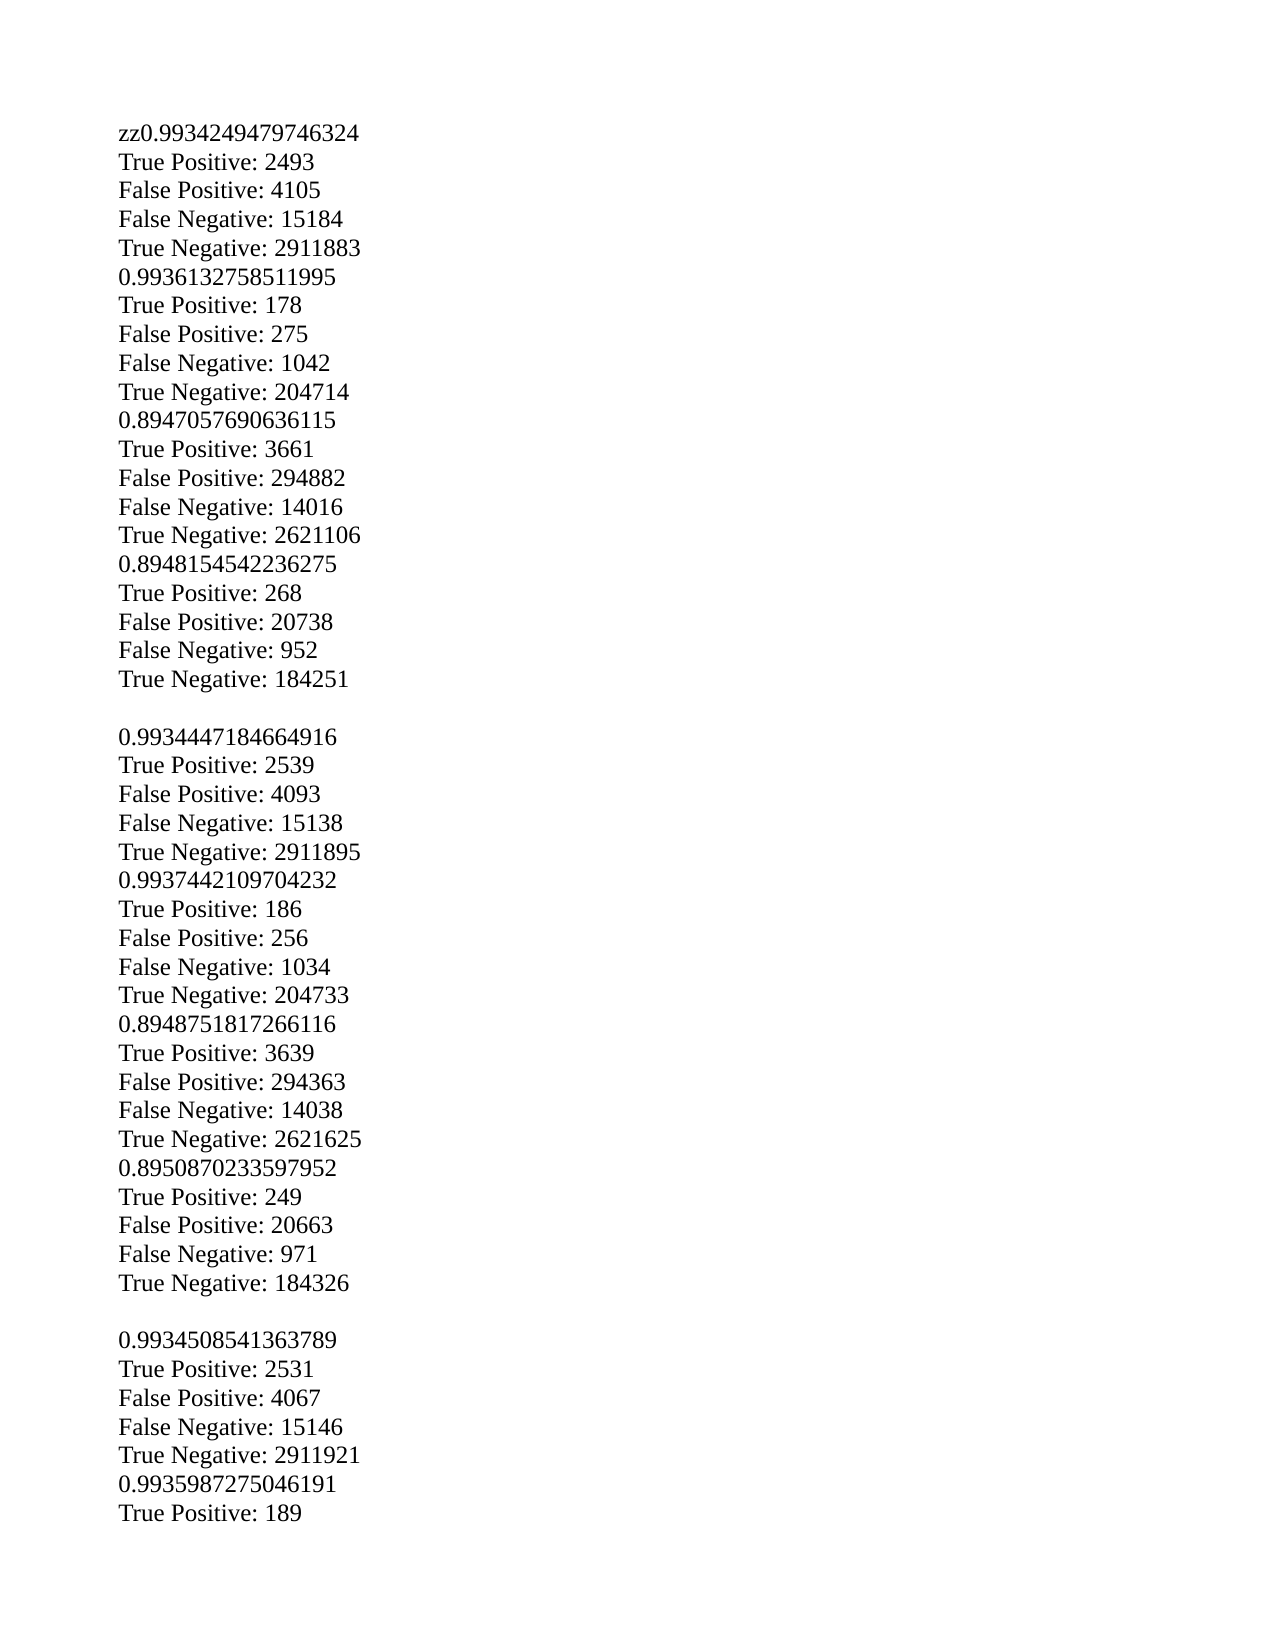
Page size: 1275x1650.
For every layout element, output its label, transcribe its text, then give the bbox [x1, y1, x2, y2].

text False Positive: 275 [118, 319, 1157, 348]
text False Positive: 4105 [118, 176, 1157, 204]
text 0.9936132758511995 [118, 262, 1157, 291]
text False Negative: 15138 [118, 808, 1157, 837]
text False Negative: 952 [118, 636, 1157, 664]
text True Negative: 184326 [118, 1268, 1157, 1297]
text True Positive: 2539 [118, 751, 1157, 779]
text True Negative: 204714 [118, 377, 1157, 406]
text False Positive: 4067 [118, 1383, 1157, 1412]
text False Positive: 294882 [118, 463, 1157, 492]
text True Positive: 268 [118, 578, 1157, 607]
text True Positive: 2493 [118, 147, 1157, 176]
text 0.8947057690636115 [118, 406, 1157, 434]
text zz0.9934249479746324 [118, 118, 1157, 147]
text 0.9935987275046191 [118, 1469, 1157, 1498]
text False Negative: 971 [118, 1239, 1157, 1268]
text 0.8948751817266116 [118, 1009, 1157, 1038]
text True Positive: 3639 [118, 1038, 1157, 1067]
text True Negative: 2621106 [118, 521, 1157, 549]
text False Positive: 20663 [118, 1211, 1157, 1239]
text True Negative: 2911921 [118, 1441, 1157, 1469]
text False Negative: 14016 [118, 492, 1157, 521]
text True Negative: 2621625 [118, 1124, 1157, 1153]
text 0.8950870233597952 [118, 1153, 1157, 1182]
text True Negative: 2911883 [118, 233, 1157, 262]
text False Positive: 256 [118, 923, 1157, 952]
text False Negative: 1034 [118, 952, 1157, 981]
text False Negative: 1042 [118, 348, 1157, 377]
text True Negative: 2911895 [118, 837, 1157, 866]
text False Negative: 14038 [118, 1096, 1157, 1124]
text True Negative: 204733 [118, 981, 1157, 1009]
text True Negative: 184251 [118, 664, 1157, 693]
text False Negative: 15184 [118, 204, 1157, 233]
text 0.8948154542236275 [118, 549, 1157, 578]
text True Positive: 178 [118, 291, 1157, 319]
text True Positive: 2531 [118, 1354, 1157, 1383]
text True Positive: 189 [118, 1498, 1157, 1527]
text 0.9937442109704232 [118, 866, 1157, 894]
text 0.9934508541363789 [118, 1326, 1157, 1354]
text True Positive: 3661 [118, 434, 1157, 463]
text True Positive: 249 [118, 1182, 1157, 1211]
text True Positive: 186 [118, 894, 1157, 923]
text False Positive: 294363 [118, 1067, 1157, 1096]
text 0.9934447184664916 [118, 722, 1157, 751]
text False Negative: 15146 [118, 1412, 1157, 1441]
text False Positive: 4093 [118, 779, 1157, 808]
text False Positive: 20738 [118, 607, 1157, 636]
